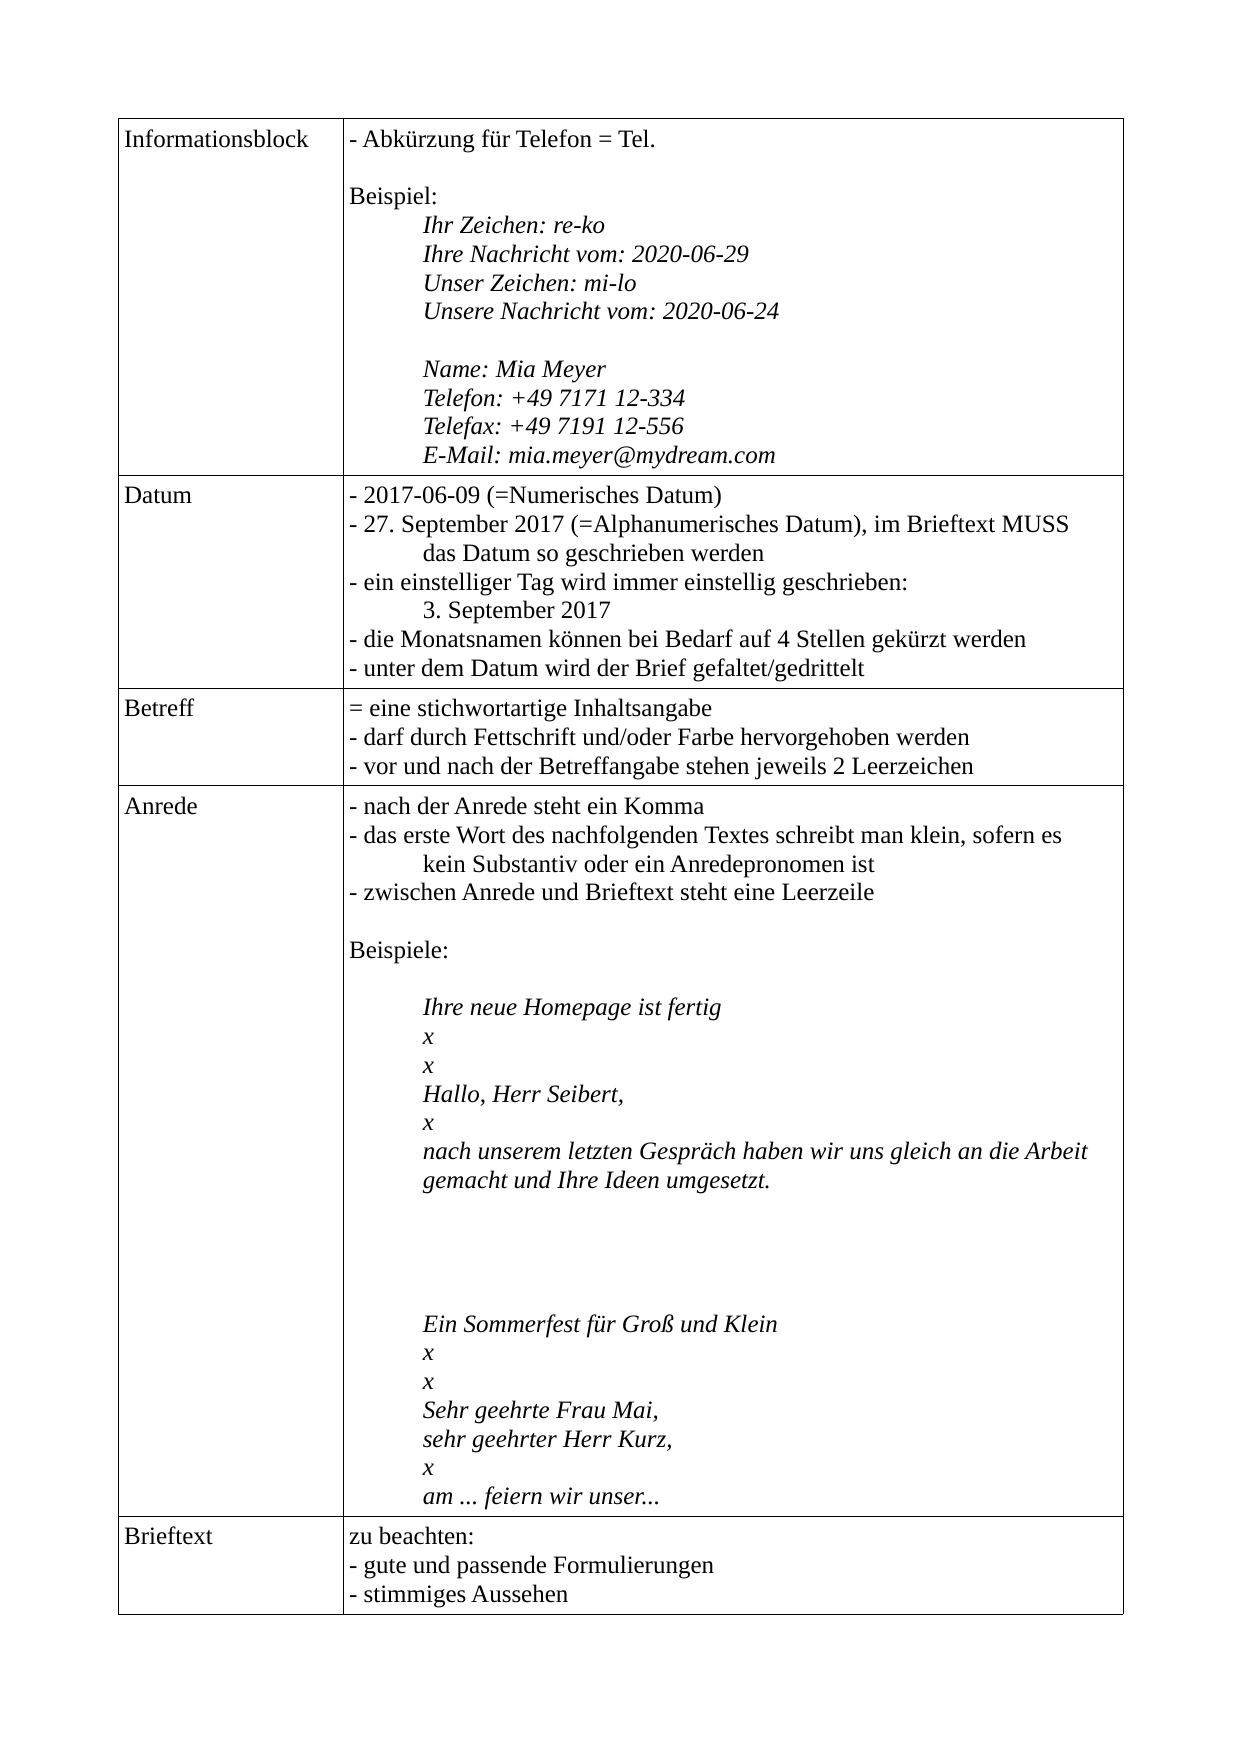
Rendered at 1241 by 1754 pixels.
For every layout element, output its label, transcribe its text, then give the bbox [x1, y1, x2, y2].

table_cell = eine stichwortartige Inhaltsangabe - darf durch Fettschrift und/oder Farbe hervorgehoben werden - vor und nach der Betreffangabe stehen jeweils 2 Leerzeichen [344, 689, 1123, 785]
table_cell - Abkürzung für Telefon = Tel. Beispiel: Ihr Zeichen: re-ko Ihre Nachricht vom: 2020-06-29 Unser Zeichen: mi-lo Unsere Nachricht vom: 2020-06-24 Name: Mia Meyer Telefon: +49 7171 12-334 Telefax: +49 7191 12-556 E-Mail: mia.meyer@mydream.com [344, 119, 1123, 475]
table_cell Brieftext [119, 1517, 343, 1613]
table_cell Informationsblock [119, 119, 343, 475]
table_cell - 2017-06-09 (=Numerisches Datum) - 27. September 2017 (=Alphanumerisches Datum), im Brieftext MUSS das Datum so geschrieben werden - ein einstelliger Tag wird immer einstellig geschrieben: 3. September 2017 - die Monatsnamen können bei Bedarf auf 4 Stellen gekürzt werden - unter dem Datum wird der Brief gefaltet/gedrittelt [344, 476, 1123, 687]
table_cell Datum [119, 476, 343, 687]
table_cell - nach der Anrede steht ein Komma - das erste Wort des nachfolgenden Textes schreibt man klein, sofern es kein Substantiv oder ein Anredepronomen ist - zwischen Anrede und Brieftext steht eine Leerzeile Beispiele: Ihre neue Homepage ist fertig x x Hallo, Herr Seibert, x nach unserem letzten Gespräch haben wir uns gleich an die Arbeit gemacht und Ihre Ideen umgesetzt. Ein Sommerfest für Groß und Klein x x Sehr geehrte Frau Mai, sehr geehrter Herr Kurz, x am ... feiern wir unser... [344, 786, 1123, 1516]
table_cell Betreff [119, 689, 343, 785]
table_cell zu beachten: - gute und passende Formulierungen - stimmiges Aussehen [344, 1517, 1123, 1613]
table_cell Anrede [119, 786, 343, 1516]
